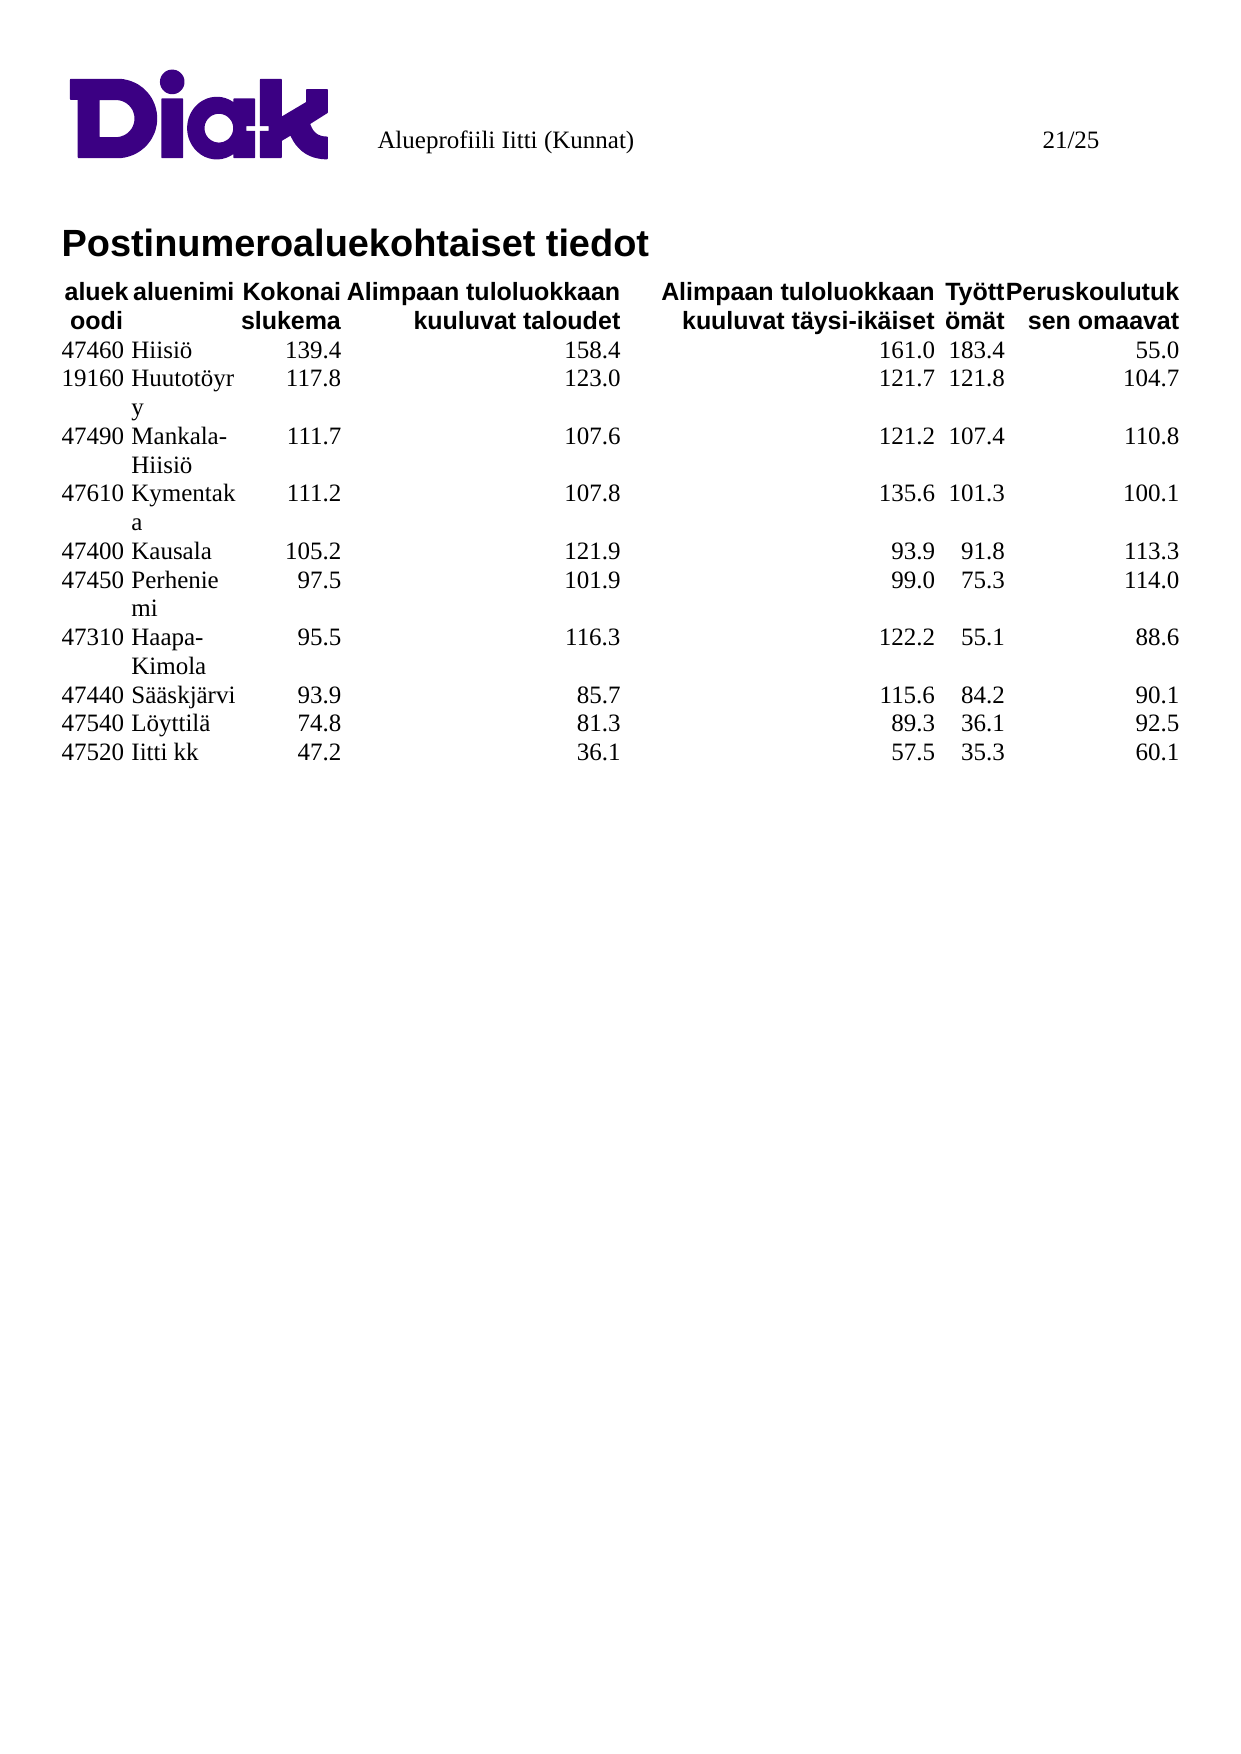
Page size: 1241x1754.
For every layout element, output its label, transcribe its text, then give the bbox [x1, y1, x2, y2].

table_cell 113.3 [1004, 536, 1179, 565]
table_cell 55.0 [1004, 335, 1179, 363]
table_cell 84.2 [935, 680, 1004, 708]
table_cell 47450 [61, 565, 131, 622]
table_cell 47440 [61, 680, 131, 708]
table_cell 47310 [61, 622, 131, 680]
table_header Kokonaislukema [236, 277, 341, 335]
table_cell 183.4 [935, 335, 1004, 363]
table_cell 114.0 [1004, 565, 1179, 622]
table_cell 47490 [61, 421, 131, 478]
table_cell 122.2 [620, 622, 934, 680]
table_header Peruskoulutuksen omaavat [1004, 277, 1179, 335]
table_cell 158.4 [341, 335, 620, 363]
table_cell 47460 [61, 335, 131, 363]
table_cell 89.3 [620, 709, 934, 737]
table_cell 35.3 [935, 737, 1004, 766]
table_header Työttömät [935, 277, 1004, 335]
table_cell 101.3 [935, 479, 1004, 536]
table_cell 107.8 [341, 479, 620, 536]
table_header aluekoodi [61, 277, 131, 335]
table_cell 47.2 [236, 737, 341, 766]
table_cell Haapa-Kimola [131, 622, 236, 680]
table_cell 47540 [61, 709, 131, 737]
table_cell Huutotöyry [131, 364, 236, 421]
table_cell 115.6 [620, 680, 934, 708]
table_cell 121.2 [620, 421, 934, 478]
table_cell Kausala [131, 536, 236, 565]
table_cell 74.8 [236, 709, 341, 737]
table_cell 93.9 [236, 680, 341, 708]
table_cell Hiisiö [131, 335, 236, 363]
table_cell 92.5 [1004, 709, 1179, 737]
table_cell 105.2 [236, 536, 341, 565]
table_cell Mankala-Hiisiö [131, 421, 236, 478]
table_cell 47610 [61, 479, 131, 536]
table_cell Iitti kk [131, 737, 236, 766]
table_cell 55.1 [935, 622, 1004, 680]
table_cell 47520 [61, 737, 131, 766]
table_header Alimpaan tuloluokkaan kuuluvat taloudet [341, 277, 620, 335]
table_cell 110.8 [1004, 421, 1179, 478]
table_cell 57.5 [620, 737, 934, 766]
table_cell 97.5 [236, 565, 341, 622]
table_cell 36.1 [341, 737, 620, 766]
table_cell 90.1 [1004, 680, 1179, 708]
table_cell 139.4 [236, 335, 341, 363]
table_cell 107.6 [341, 421, 620, 478]
table_cell 85.7 [341, 680, 620, 708]
table_cell 95.5 [236, 622, 341, 680]
table_cell 36.1 [935, 709, 1004, 737]
table_cell 99.0 [620, 565, 934, 622]
table_cell 111.7 [236, 421, 341, 478]
table_cell 104.7 [1004, 364, 1179, 421]
table_cell 111.2 [236, 479, 341, 536]
table_cell 116.3 [341, 622, 620, 680]
table_cell 93.9 [620, 536, 934, 565]
table_header aluenimi [131, 277, 236, 335]
table_cell 81.3 [341, 709, 620, 737]
subtitle Postinumeroaluekohtaiset tiedot [61, 221, 1179, 265]
table_cell 107.4 [935, 421, 1004, 478]
table_cell Löyttilä [131, 709, 236, 737]
table_cell 100.1 [1004, 479, 1179, 536]
table_cell Perheniemi [131, 565, 236, 622]
table_cell 121.7 [620, 364, 934, 421]
table_cell 47400 [61, 536, 131, 565]
table_cell 135.6 [620, 479, 934, 536]
table_cell 121.8 [935, 364, 1004, 421]
table_cell 88.6 [1004, 622, 1179, 680]
table_cell 117.8 [236, 364, 341, 421]
table_cell 123.0 [341, 364, 620, 421]
table_header Alimpaan tuloluokkaan kuuluvat täysi-ikäiset [620, 277, 934, 335]
table_cell 19160 [61, 364, 131, 421]
table_cell 101.9 [341, 565, 620, 622]
table_cell 161.0 [620, 335, 934, 363]
table_cell 60.1 [1004, 737, 1179, 766]
table_cell 121.9 [341, 536, 620, 565]
table_cell Kymentaka [131, 479, 236, 536]
table_cell Sääskjärvi [131, 680, 236, 708]
table_cell 91.8 [935, 536, 1004, 565]
table_cell 75.3 [935, 565, 1004, 622]
